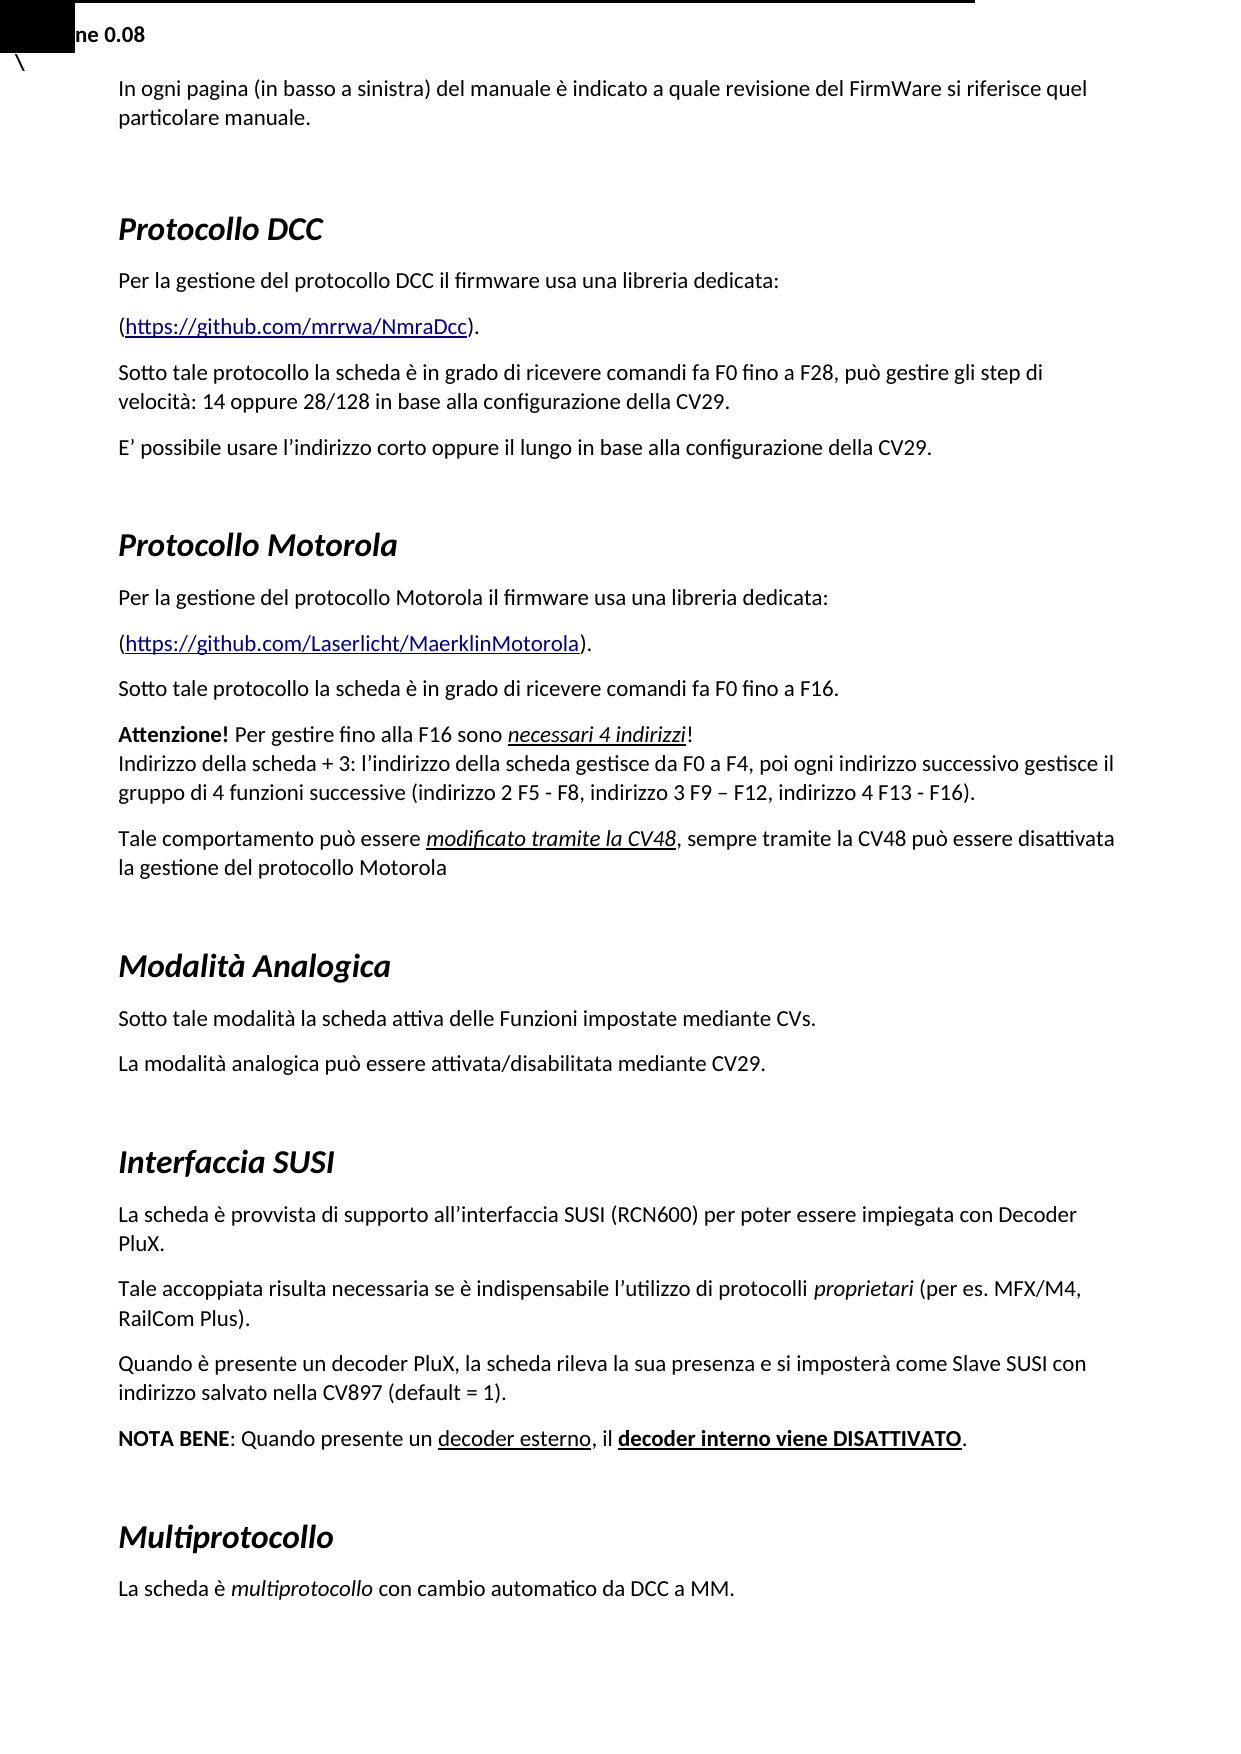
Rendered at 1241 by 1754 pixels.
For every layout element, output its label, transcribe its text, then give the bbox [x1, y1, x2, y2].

text Tale comportamento può essere modificato tramite la CV48, sempre tramite la CV48 può essere disattivata la gestione del protocollo Motorola [118, 824, 1122, 881]
subtitle Multiprotocollo [118, 1516, 1122, 1556]
text La scheda è multiprotocollo con cambio automatico da DCC a MM. [118, 1574, 1122, 1603]
text Per la gestione del protocollo DCC il firmware usa una libreria dedicata: [118, 266, 1122, 294]
text Sotto tale protocollo la scheda è in grado di ricevere comandi fa F0 fino a F16. [118, 674, 1122, 703]
text E’ possibile usare l’indirizzo corto oppure il lungo in base alla configurazione della CV29. [118, 433, 1122, 461]
text Quando è presente un decoder PluX, la scheda rileva la sua presenza e si imposterà come Slave SUSI con indirizzo salvato nella CV897 (default = 1). [118, 1349, 1122, 1406]
subtitle Interfaccia SUSI [118, 1141, 1122, 1182]
text Sotto tale modalità la scheda attiva delle Funzioni impostate mediante CVs. [118, 1004, 1122, 1032]
subtitle Protocollo DCC [118, 207, 1122, 248]
text (https://github.com/mrrwa/NmraDcc). [118, 312, 1122, 340]
text Per la gestione del protocollo Motorola il firmware usa una libreria dedicata: [118, 583, 1122, 611]
subtitle Protocollo Motorola [118, 524, 1122, 565]
text NOTA BENE: Quando presente un decoder esterno, il decoder interno viene DISATTIVATO. [118, 1424, 1122, 1452]
text (https://github.com/Laserlicht/MaerklinMotorola). [118, 629, 1122, 657]
text Sotto tale protocollo la scheda è in grado di ricevere comandi fa F0 fino a F28, può gestire gli step di velocità: 14 oppure 28/128 in base alla configurazione della CV29. [118, 358, 1122, 415]
subtitle Modalità Analogica [118, 945, 1122, 985]
text La scheda è provvista di supporto all’interfaccia SUSI (RCN600) per poter essere impiegata con Decoder PluX. [118, 1200, 1122, 1257]
text La modalità analogica può essere attivata/disabilitata mediante CV29. [118, 1049, 1122, 1077]
text Tale accoppiata risulta necessaria se è indispensabile l’utilizzo di protocolli proprietari (per es. MFX/M4, RailCom Plus). [118, 1274, 1122, 1332]
text In ogni pagina (in basso a sinistra) del manuale è indicato a quale revisione del FirmWare si riferisce quel particolare manuale. [118, 74, 1122, 131]
text Attenzione! Per gestire fino alla F16 sono necessari 4 indirizzi! Indirizzo della scheda + 3: l’indirizzo della scheda gestisce da F0 a F4, poi ogni indirizzo successivo gestisce il gruppo di 4 funzioni successive (indirizzo 2 F5 - F8, indirizzo 3 F9 – F12, indirizzo 4 F13 - F16). [118, 720, 1122, 806]
